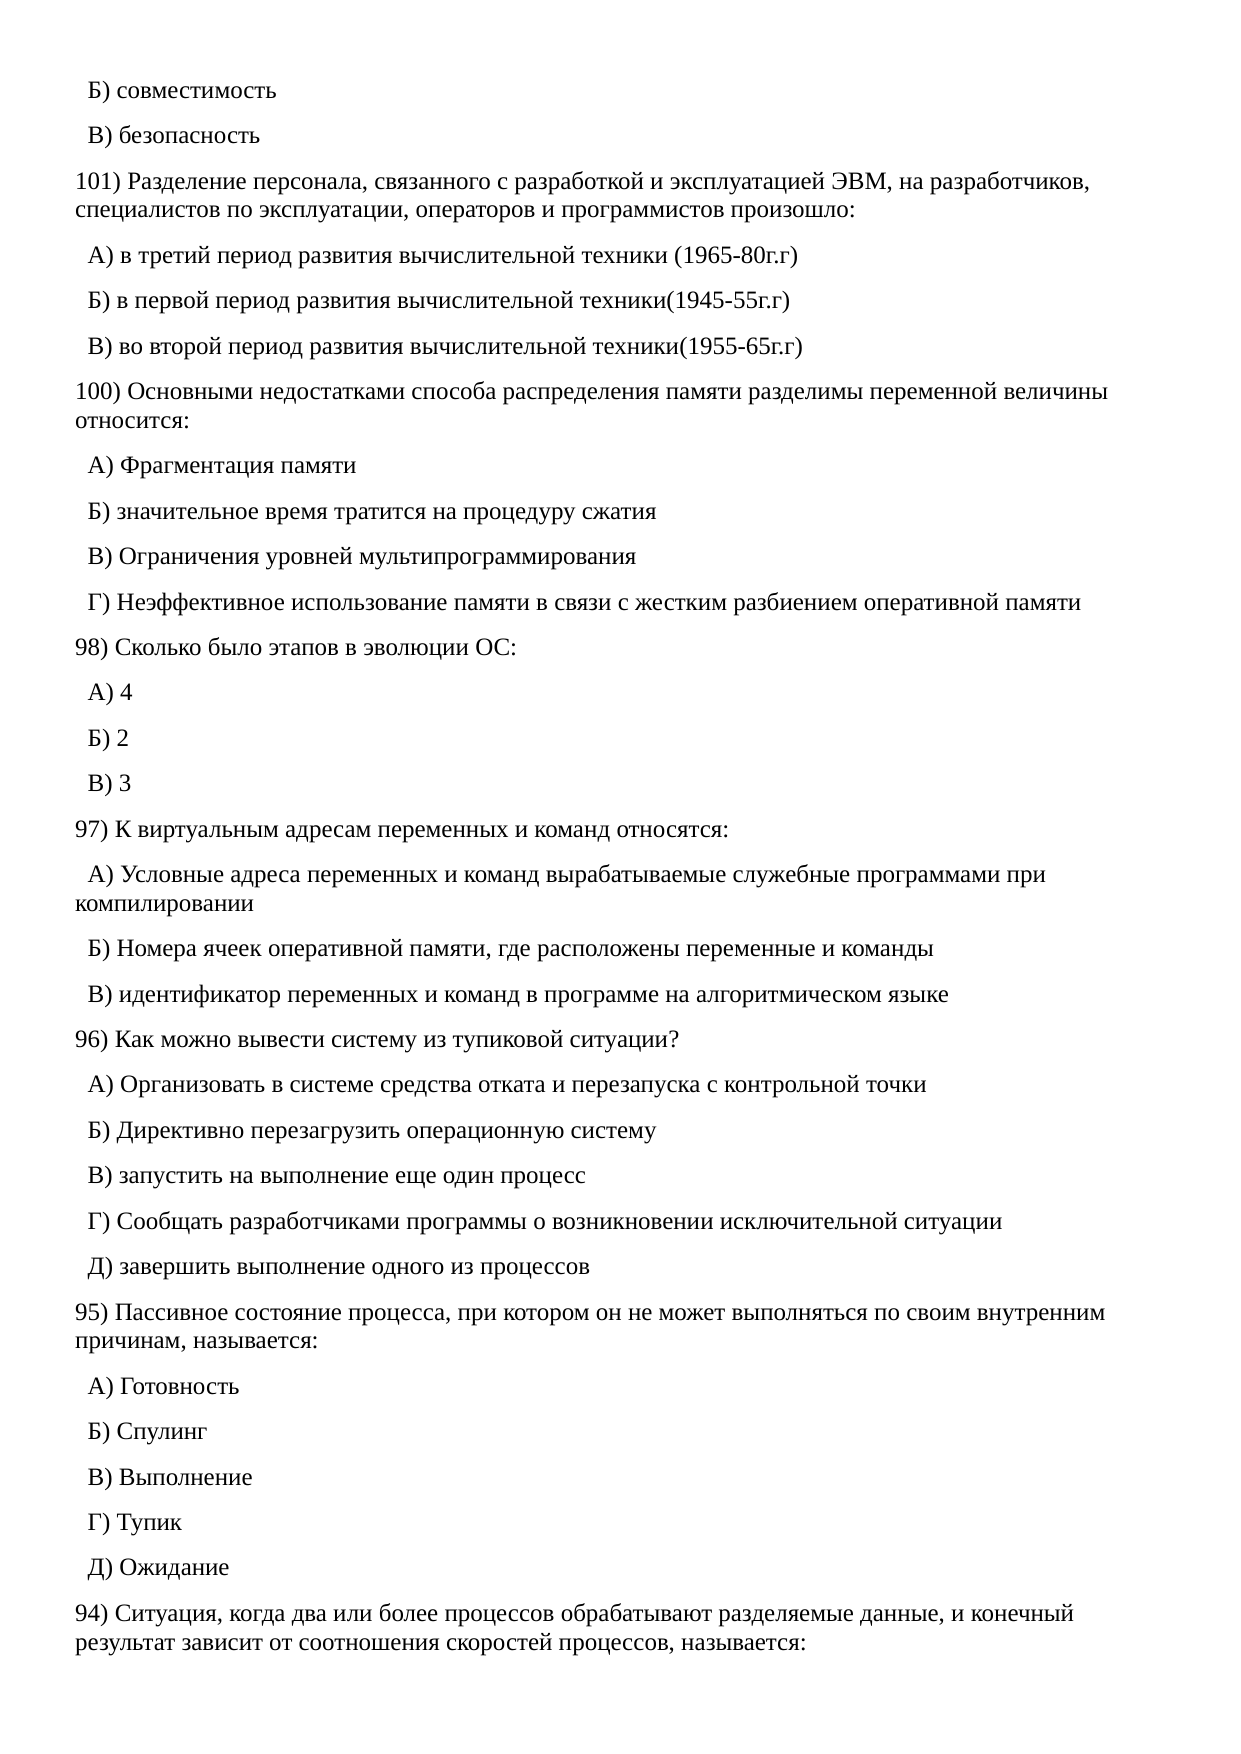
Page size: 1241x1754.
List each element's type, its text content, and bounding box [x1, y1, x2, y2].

text А) Организовать в системе средства отката и перезапуска с контрольной точки [75, 1069, 1165, 1098]
text В) Выполнение [75, 1462, 1165, 1490]
text Б) значительное время тратится на процедуру сжатия [75, 496, 1165, 524]
text А) 4 [75, 677, 1165, 706]
text Б) в первой период развития вычислительной техники(1945-55г.г) [75, 285, 1165, 314]
text Б) Директивно перезагрузить операционную систему [75, 1115, 1165, 1144]
text Д) Ожидание [75, 1552, 1165, 1581]
text 98) Сколько было этапов в эволюции ОС: [75, 632, 1165, 661]
text В) идентификатор переменных и команд в программе на алгоритмическом языке [75, 979, 1165, 1007]
text В) запустить на выполнение еще один процесс [75, 1160, 1165, 1189]
text 100) Основными недостатками способа распределения памяти разделимы переменной величины относится: [75, 376, 1165, 434]
text В) во второй период развития вычислительной техники(1955-65г.г) [75, 331, 1165, 359]
text Б) совместимость [75, 75, 1165, 104]
text А) Фрагментация памяти [75, 450, 1165, 479]
text Б) Номера ячеек оперативной памяти, где расположены переменные и команды [75, 933, 1165, 962]
text Г) Тупик [75, 1507, 1165, 1536]
text А) Условные адреса переменных и команд вырабатываемые служебные программами при компилировании [75, 859, 1165, 917]
text А) в третий период развития вычислительной техники (1965-80г.г) [75, 240, 1165, 269]
text В) 3 [75, 768, 1165, 797]
text Д) завершить выполнение одного из процессов [75, 1251, 1165, 1280]
text Б) Спулинг [75, 1416, 1165, 1445]
text 94) Ситуация, когда два или более процессов обрабатывают разделяемые данные, и конечный результат зависит от соотношения скоростей процессов, называется: [75, 1598, 1165, 1655]
text Г) Сообщать разработчиками программы о возникновении исключительной ситуации [75, 1206, 1165, 1234]
text Г) Неэффективное использование памяти в связи с жестким разбиением оперативной памяти [75, 587, 1165, 615]
text 95) Пассивное состояние процесса, при котором он не может выполняться по своим внутренним причинам, называется: [75, 1297, 1165, 1354]
text 97) К виртуальным адресам переменных и команд относятся: [75, 814, 1165, 842]
text 96) Как можно вывести систему из тупиковой ситуации? [75, 1024, 1165, 1053]
text В) безопасность [75, 120, 1165, 149]
text А) Готовность [75, 1371, 1165, 1399]
text Б) 2 [75, 723, 1165, 752]
text 101) Разделение персонала, связанного с разработкой и эксплуатацией ЭВМ, на разработчиков, специалистов по эксплуатации, операторов и программистов произошло: [75, 166, 1165, 223]
text В) Ограничения уровней мультипрограммирования [75, 541, 1165, 570]
